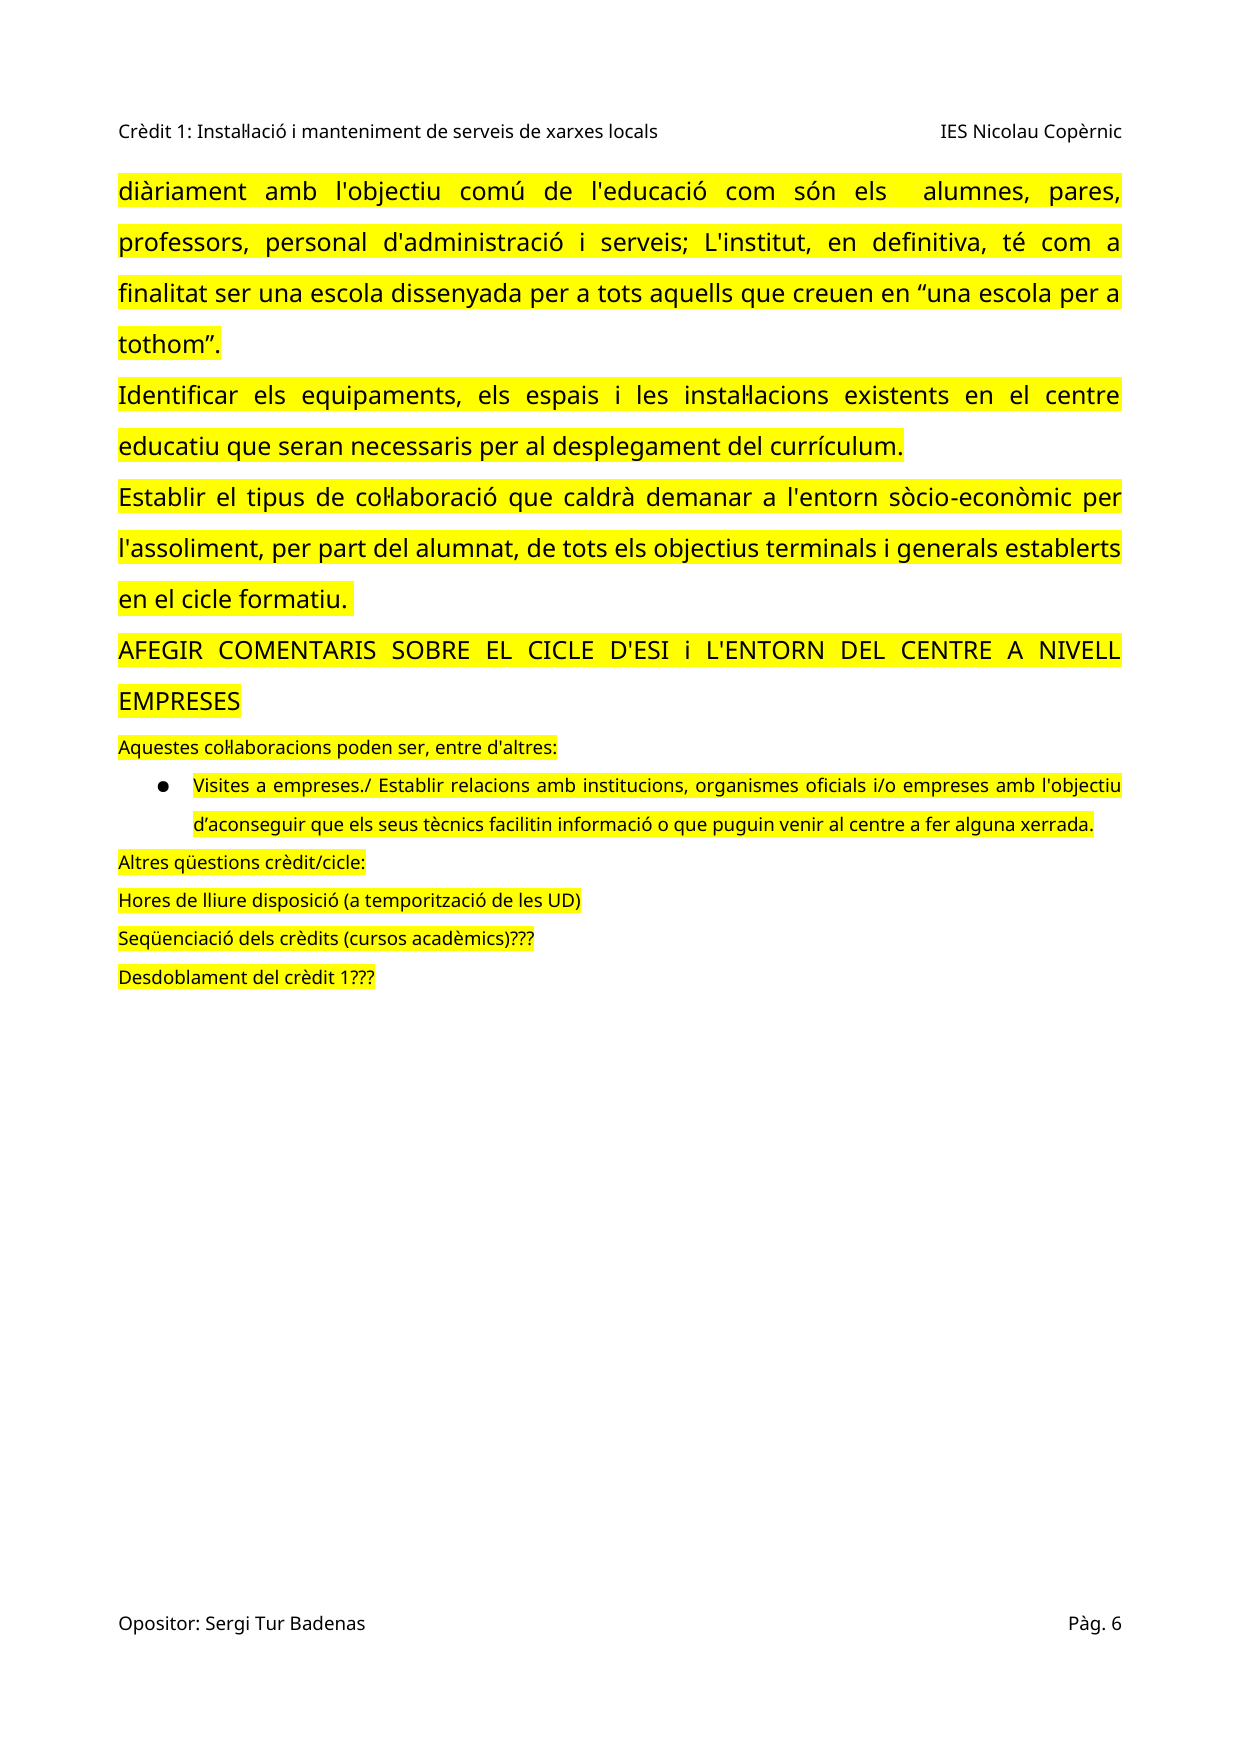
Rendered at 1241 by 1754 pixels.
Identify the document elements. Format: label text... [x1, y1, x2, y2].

text Establir el tipus de col·laboració que caldrà demanar a l'entorn sòcio‑econòmic per l'assoliment, per part del alumnat, de tots els objectius terminals i generals establerts en el cicle formatiu. [118, 479, 1122, 616]
text Desdoblament del crèdit 1??? [118, 964, 1122, 989]
text Altres qüestions crèdit/cicle: [118, 849, 1122, 875]
text diàriament amb l'objectiu comú de l'educació com són els alumnes, pares, professors, personal d'administració i serveis; L'institut, en definitiva, té com a finalitat ser una escola dissenyada per a tots aquells que creuen en “una escola per a tothom”. [118, 173, 1122, 360]
text Hores de lliure disposició (a temporització de les UD) [118, 887, 1122, 913]
text Identificar els equipaments, els espais i les instal·lacions existents en el centre educatiu que seran necessaris per al desplegament del currículum. [118, 377, 1122, 462]
text Seqüenciació dels crèdits (cursos acadèmics)??? [118, 926, 1122, 951]
text Aquestes col·laboracions poden ser, entre d'altres: [118, 734, 1122, 760]
text AFEGIR COMENTARIS SOBRE EL CICLE D'ESI i L'ENTORN DEL CENTRE A NIVELL EMPRESES [118, 632, 1122, 718]
list Visites a empreses./ Establir relacions amb institucions, organismes oficials i/o empreses amb l'objectiu d’aconseguir que els seus tècnics facilitin informació o que puguin venir al centre a fer alguna xerrada. [156, 773, 1122, 837]
